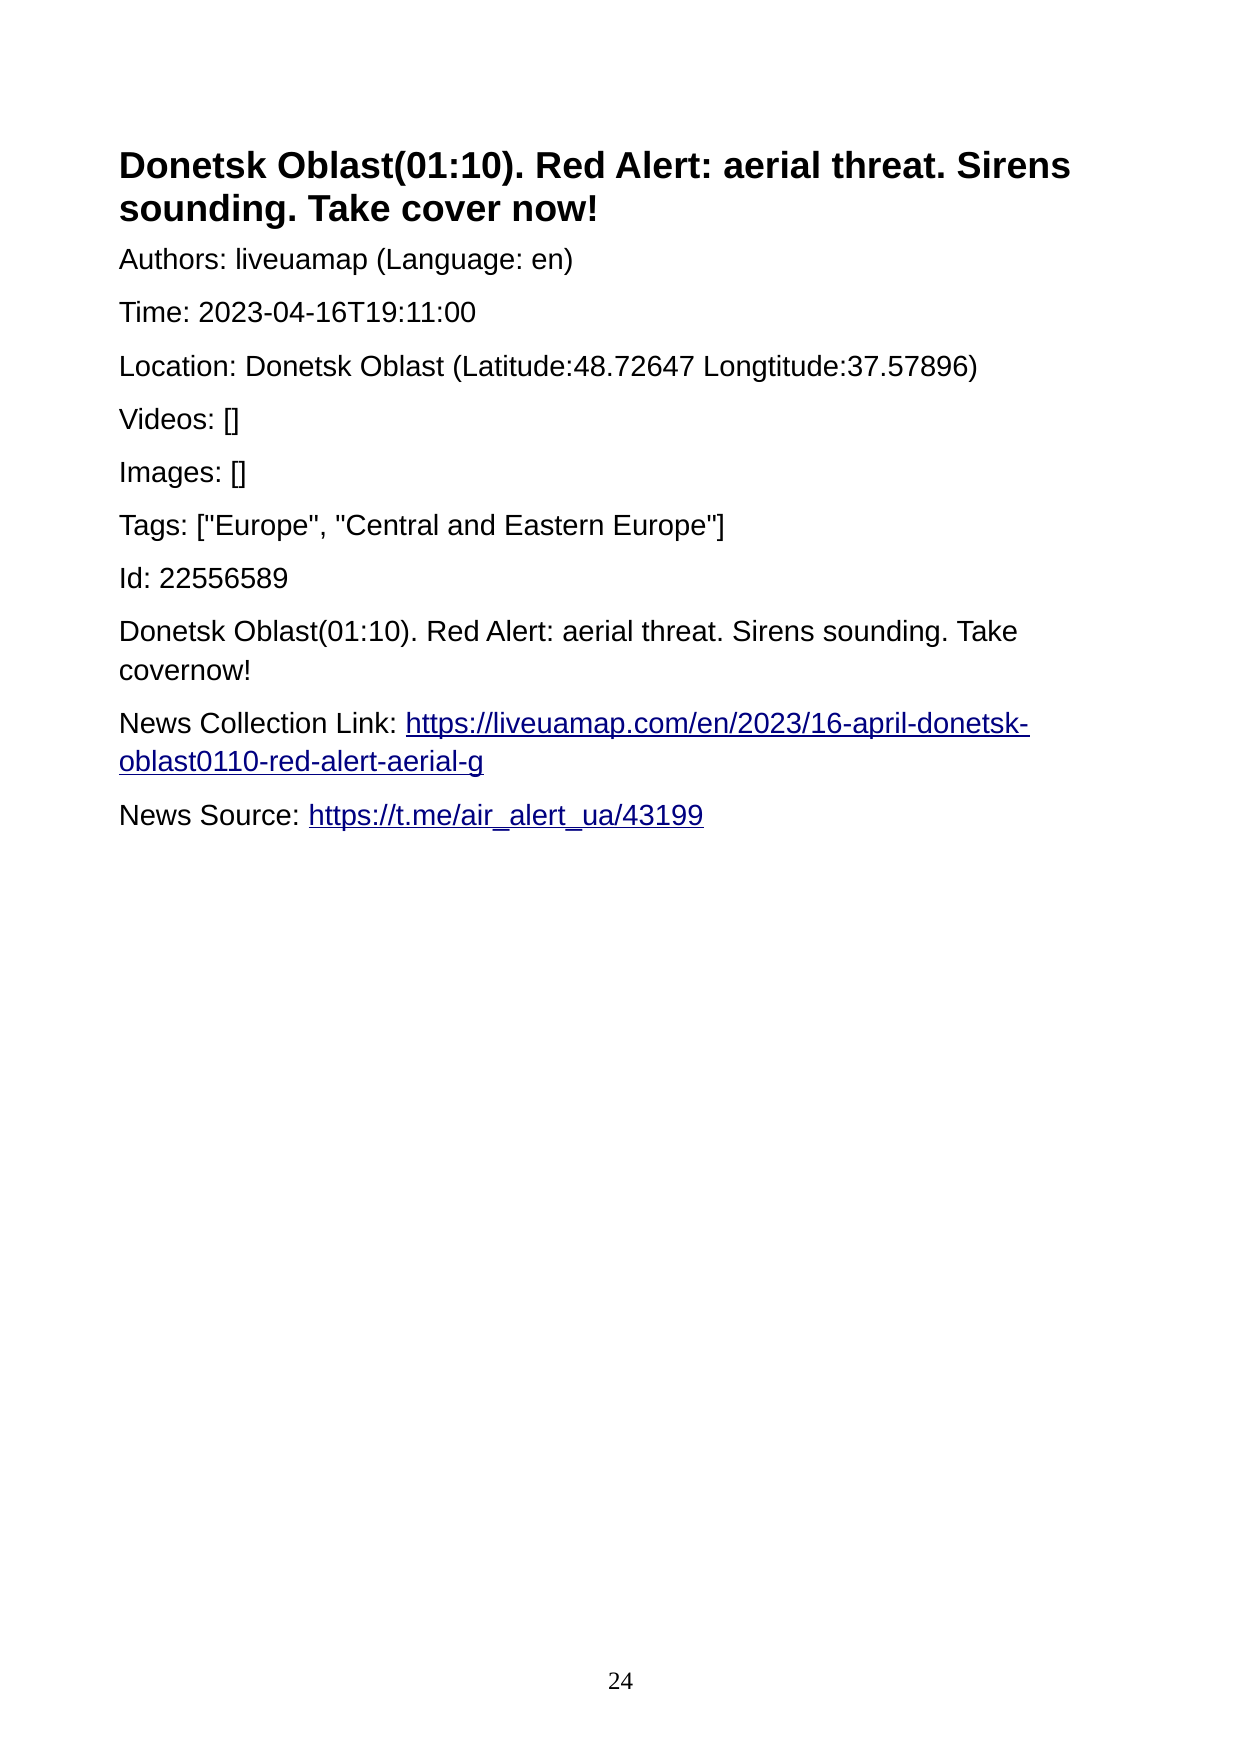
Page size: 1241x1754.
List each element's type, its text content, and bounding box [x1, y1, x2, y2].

text Location: Donetsk Oblast (Latitude:48.72647 Longtitude:37.57896) [118, 348, 1122, 382]
text Videos: [] [118, 402, 1122, 435]
text News Collection Link: https://liveuamap.com/en/2023/16-april-donetsk-oblast0110-red-alert-aerial-g [118, 706, 1122, 778]
text Time: 2023-04-16T19:11:00 [118, 295, 1122, 329]
text Id: 22556589 [118, 561, 1122, 594]
subtitle Donetsk Oblast(01:10). Red Alert: aerial threat. Sirens sounding. Take cover now! [118, 143, 1122, 230]
text Donetsk Oblast(01:10). Red Alert: aerial threat. Sirens sounding. Take covernow! [118, 614, 1122, 686]
text Tags: ["Europe", "Central and Eastern Europe"] [118, 508, 1122, 541]
text News Source: https://t.me/air_alert_ua/43199 [118, 797, 1122, 831]
text Authors: liveuamap (Language: en) [118, 242, 1122, 276]
text Images: [] [118, 455, 1122, 488]
